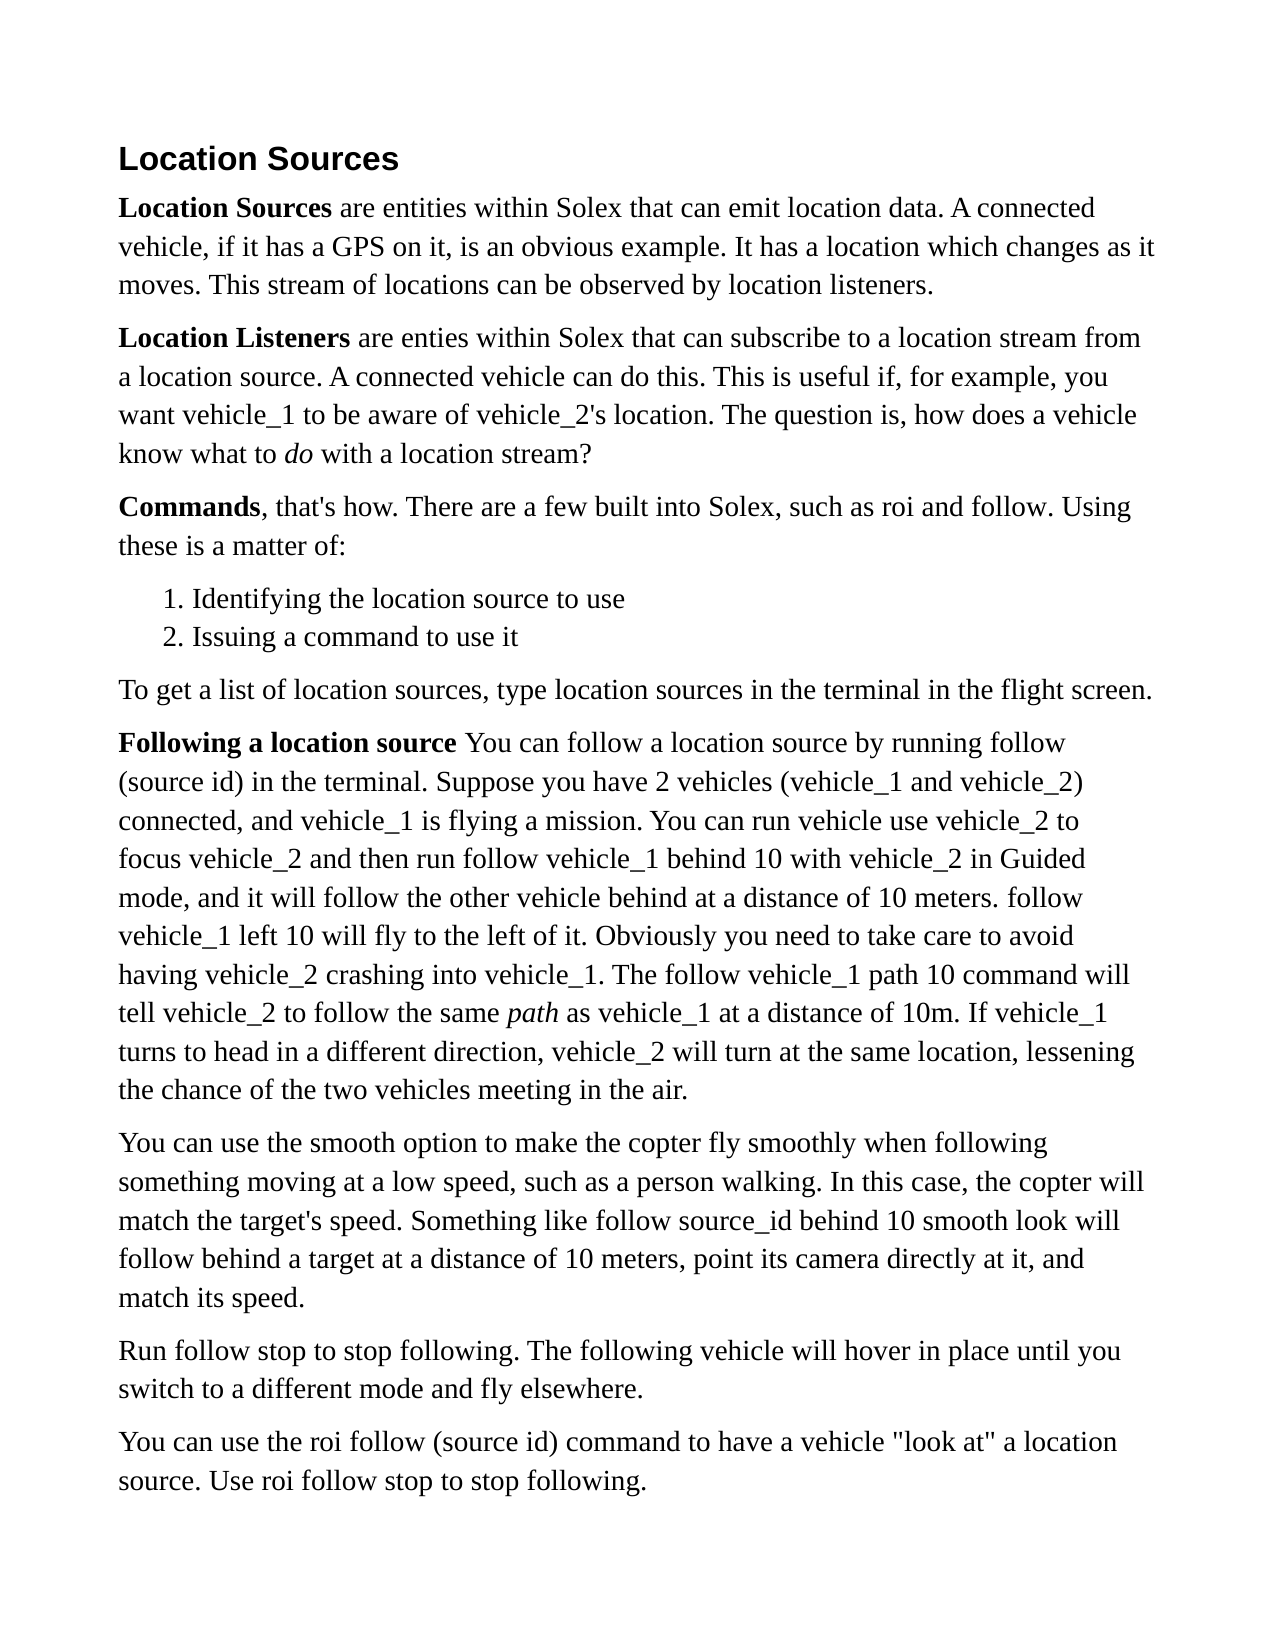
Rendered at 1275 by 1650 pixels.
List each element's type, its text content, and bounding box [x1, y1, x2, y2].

text Location Sources are entities within Solex that can emit location data. A connected vehicle, if it has a GPS on it, is an obvious example. It has a location which changes as it moves. This stream of locations can be observed by location listeners. [118, 190, 1157, 301]
subtitle Location Sources [118, 139, 1157, 178]
text Run follow stop to stop following. The following vehicle will hover in place until you switch to a different mode and fly elsewhere. [118, 1333, 1157, 1405]
text You can use the smooth option to make the copter fly smoothly when following something moving at a low speed, such as a person walking. In this case, the copter will match the target's speed. Something like follow source_id behind 10 smooth look will follow behind a target at a distance of 10 meters, point its camera directly at it, and match its speed. [118, 1126, 1157, 1313]
text To get a list of location sources, type location sources in the terminal in the flight screen. [118, 672, 1157, 706]
list Identifying the location source to use [162, 581, 1157, 614]
text Following a location source You can follow a location source by running follow (source id) in the terminal. Suppose you have 2 vehicles (vehicle_1 and vehicle_2) connected, and vehicle_1 is flying a mission. You can run vehicle use vehicle_2 to focus vehicle_2 and then run follow vehicle_1 behind 10 with vehicle_2 in Guided mode, and it will follow the other vehicle behind at a distance of 10 meters. follow vehicle_1 left 10 will fly to the left of it. Obviously you need to take care to avoid having vehicle_2 crashing into vehicle_1. The follow vehicle_1 path 10 command will tell vehicle_2 to follow the same path as vehicle_1 at a distance of 10m. If vehicle_1 turns to head in a different direction, vehicle_2 will turn at the same location, lessening the chance of the two vehicles meeting in the air. [118, 726, 1157, 1106]
text You can use the roi follow (source id) command to have a vehicle "look at" a location source. Use roi follow stop to stop following. [118, 1424, 1157, 1497]
text Location Listeners are enties within Solex that can subscribe to a location stream from a location source. A connected vehicle can do this. This is useful if, for example, you want vehicle_1 to be aware of vehicle_2's location. The question is, how does a vehicle know what to do with a location stream? [118, 320, 1157, 469]
text Commands, that's how. There are a few built into Solex, such as roi and follow. Using these is a matter of: [118, 489, 1157, 561]
list Issuing a command to use it [162, 619, 1157, 653]
